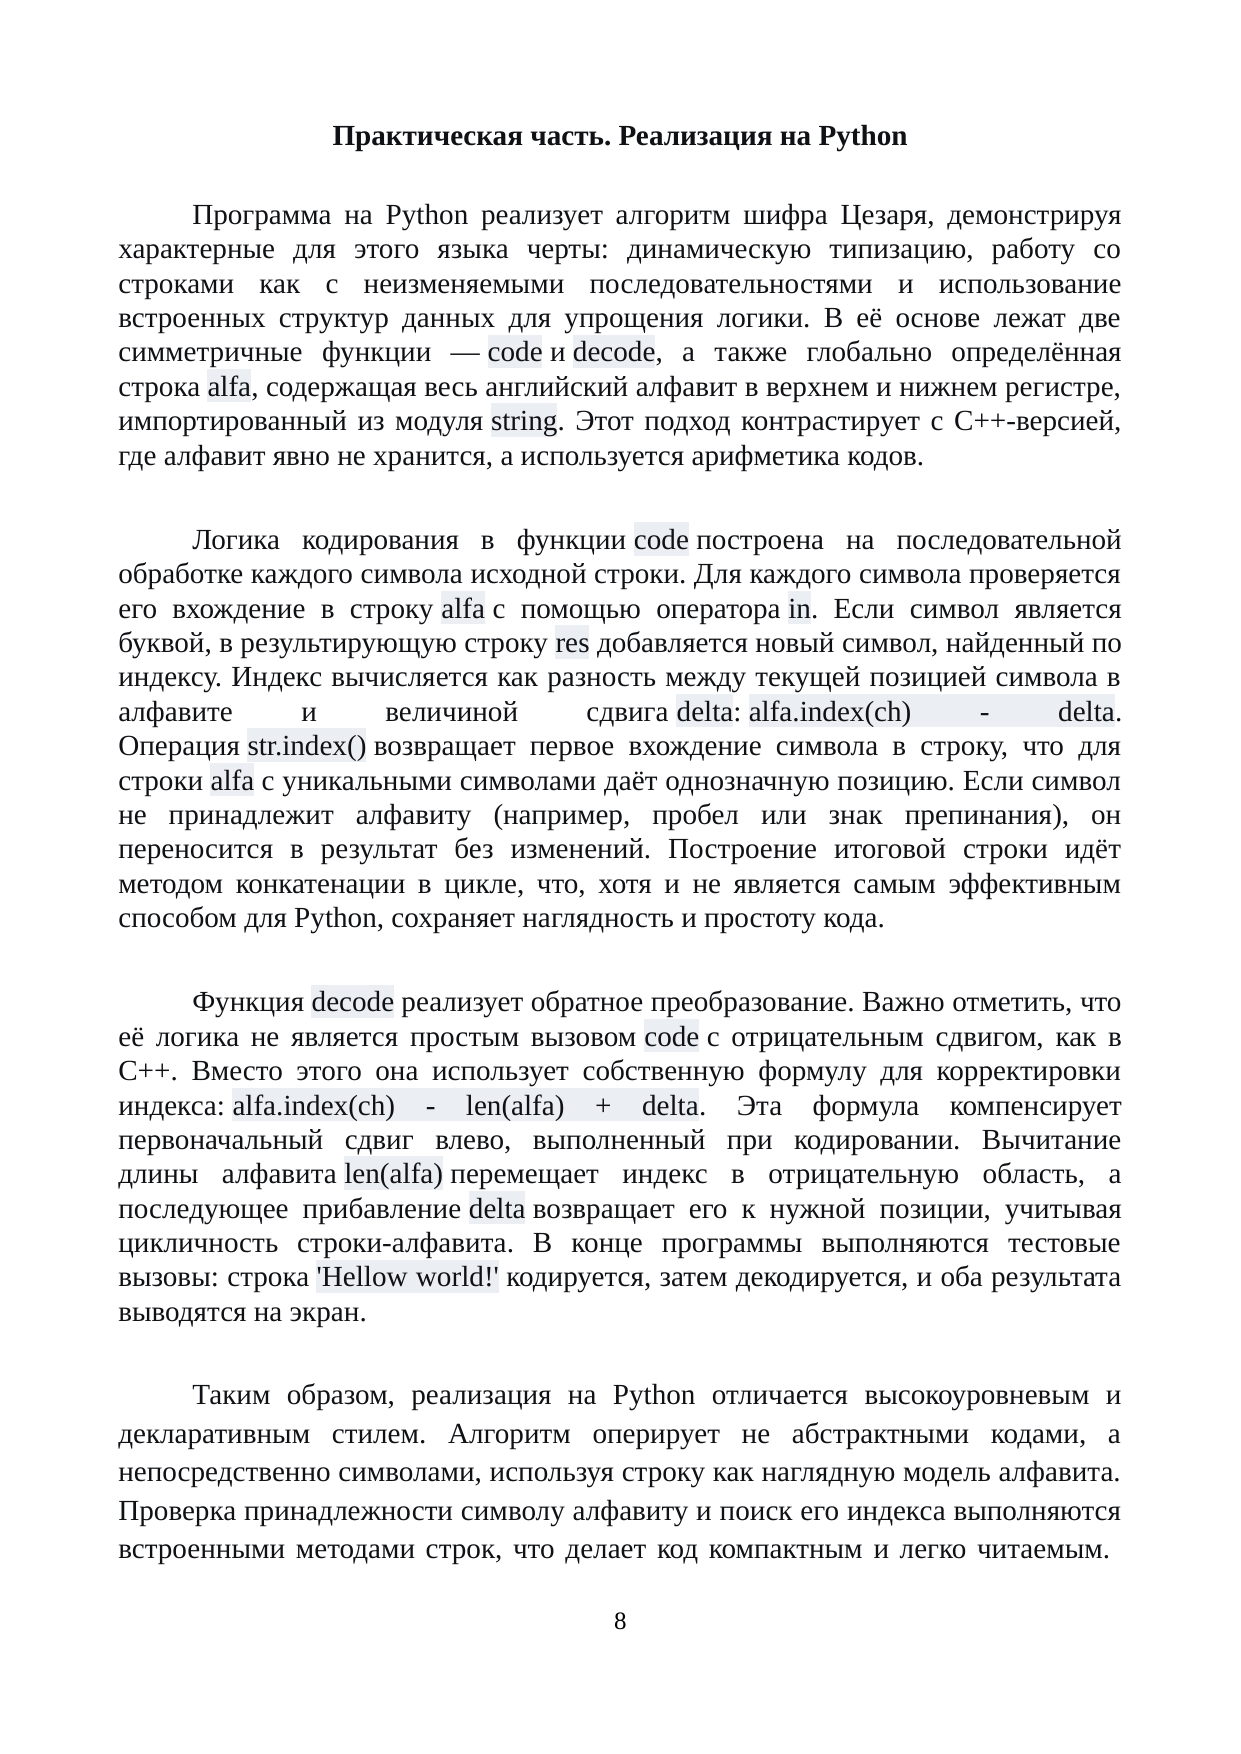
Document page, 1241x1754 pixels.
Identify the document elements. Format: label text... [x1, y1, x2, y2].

text Функция decode реализует обратное преобразование. Важно отметить, что её логика не является простым вызовом code с отрицательным сдвигом, как в C++. Вместо этого она использует собственную формулу для корректировки индекса: alfa.index(ch) - len(alfa) + delta. Эта формула компенсирует первоначальный сдвиг влево, выполненный при кодировании. Вычитание длины алфавита len(alfa) перемещает индекс в отрицательную область, а последующее прибавление delta возвращает его к нужной позиции, учитывая цикличность строки-алфавита. В конце программы выполняются тестовые вызовы: строка 'Hellow world!' кодируется, затем декодируется, и оба результата выводятся на экран. [118, 984, 1122, 1327]
text Программа на Python реализует алгоритм шифра Цезаря, демонстрируя характерные для этого языка черты: динамическую типизацию, работу со строками как с неизменяемыми последовательностями и использование встроенных структур данных для упрощения логики. В её основе лежат две симметричные функции — code и decode, а также глобально определённая строка alfa, содержащая весь английский алфавит в верхнем и нижнем регистре, импортированный из модуля string. Этот подход контрастирует с C++-версией, где алфавит явно не хранится, а используется арифметика кодов. [118, 196, 1122, 471]
text Таким образом, реализация на Python отличается высокоуровневым и декларативным стилем. Алгоритм оперирует не абстрактными кодами, а непосредственно символами, используя строку как наглядную модель алфавита. Проверка принадлежности символу алфавиту и поиск его индекса выполняются встроенными методами строк, что делает код компактным и легко читаемым. [118, 1377, 1122, 1565]
text Логика кодирования в функции code построена на последовательной обработке каждого символа исходной строки. Для каждого символа проверяется его вхождение в строку alfa с помощью оператора in. Если символ является буквой, в результирующую строку res добавляется новый символ, найденный по индексу. Индекс вычисляется как разность между текущей позицией символа в алфавите и величиной сдвига delta: alfa.index(ch) - delta. Операция str.index() возвращает первое вхождение символа в строку, что для строки alfa с уникальными символами даёт однозначную позицию. Если символ не принадлежит алфавиту (например, пробел или знак препинания), он переносится в результат без изменений. Построение итоговой строки идёт методом конкатенации в цикле, что, хотя и не является самым эффективным способом для Python, сохраняет наглядность и простоту кода. [118, 521, 1122, 934]
text Практическая часть. Реализация на Python [118, 118, 1122, 152]
